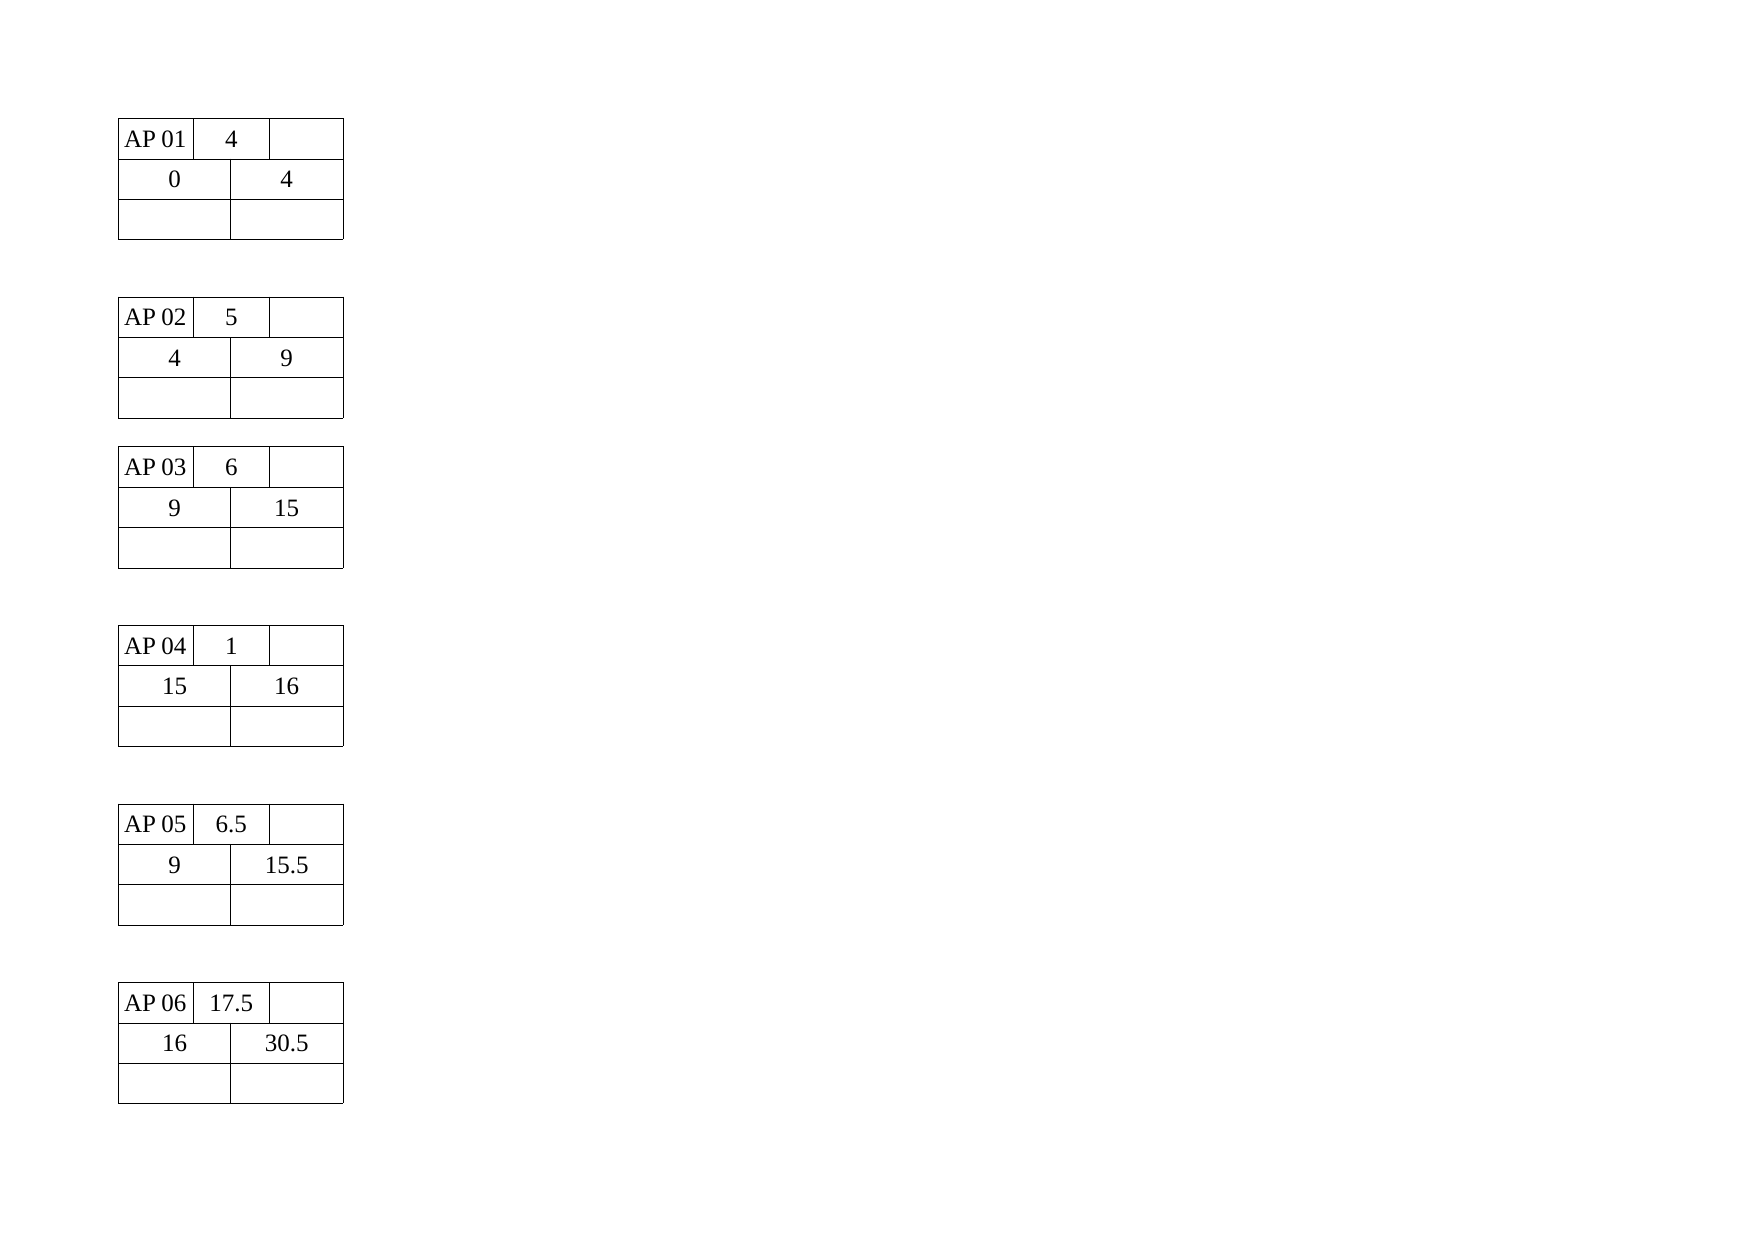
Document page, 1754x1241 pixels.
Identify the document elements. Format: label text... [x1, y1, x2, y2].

table_header AP 01 [119, 119, 193, 158]
table_cell 15 [119, 666, 230, 706]
table_header [270, 983, 343, 1022]
table_cell 9 [119, 845, 230, 884]
table_cell 16 [231, 666, 343, 706]
table_cell 15 [231, 488, 343, 527]
table_header AP 02 [119, 298, 193, 337]
table_header AP 03 [119, 447, 193, 487]
table_cell [231, 378, 343, 418]
table_cell 4 [119, 338, 230, 377]
table_header 17.5 [194, 983, 269, 1022]
table_cell [231, 1064, 343, 1103]
table_cell [231, 528, 343, 567]
table_header 5 [194, 298, 269, 337]
table_cell 15.5 [231, 845, 343, 884]
table_cell 30.5 [231, 1024, 343, 1063]
table_header AP 04 [119, 626, 193, 665]
table_cell [231, 885, 343, 924]
table_cell [119, 707, 230, 746]
table_cell 0 [119, 160, 230, 199]
table_cell [119, 885, 230, 924]
table_header AP 06 [119, 983, 193, 1022]
table_header 6.5 [194, 805, 269, 844]
table_header 4 [194, 119, 269, 158]
table_cell [119, 1064, 230, 1103]
table_header AP 05 [119, 805, 193, 844]
table_cell 16 [119, 1024, 230, 1063]
table_cell 9 [119, 488, 230, 527]
table_cell [231, 200, 343, 239]
table_header 6 [194, 447, 269, 487]
table_cell [119, 200, 230, 239]
table_header 1 [194, 626, 269, 665]
table_cell 9 [231, 338, 343, 377]
table_cell [231, 707, 343, 746]
table_header [270, 447, 343, 487]
table_header [270, 298, 343, 337]
table_header [270, 805, 343, 844]
table_header [270, 119, 343, 158]
table_cell 4 [231, 160, 343, 199]
table_cell [119, 378, 230, 418]
table_header [270, 626, 343, 665]
table_cell [119, 528, 230, 567]
